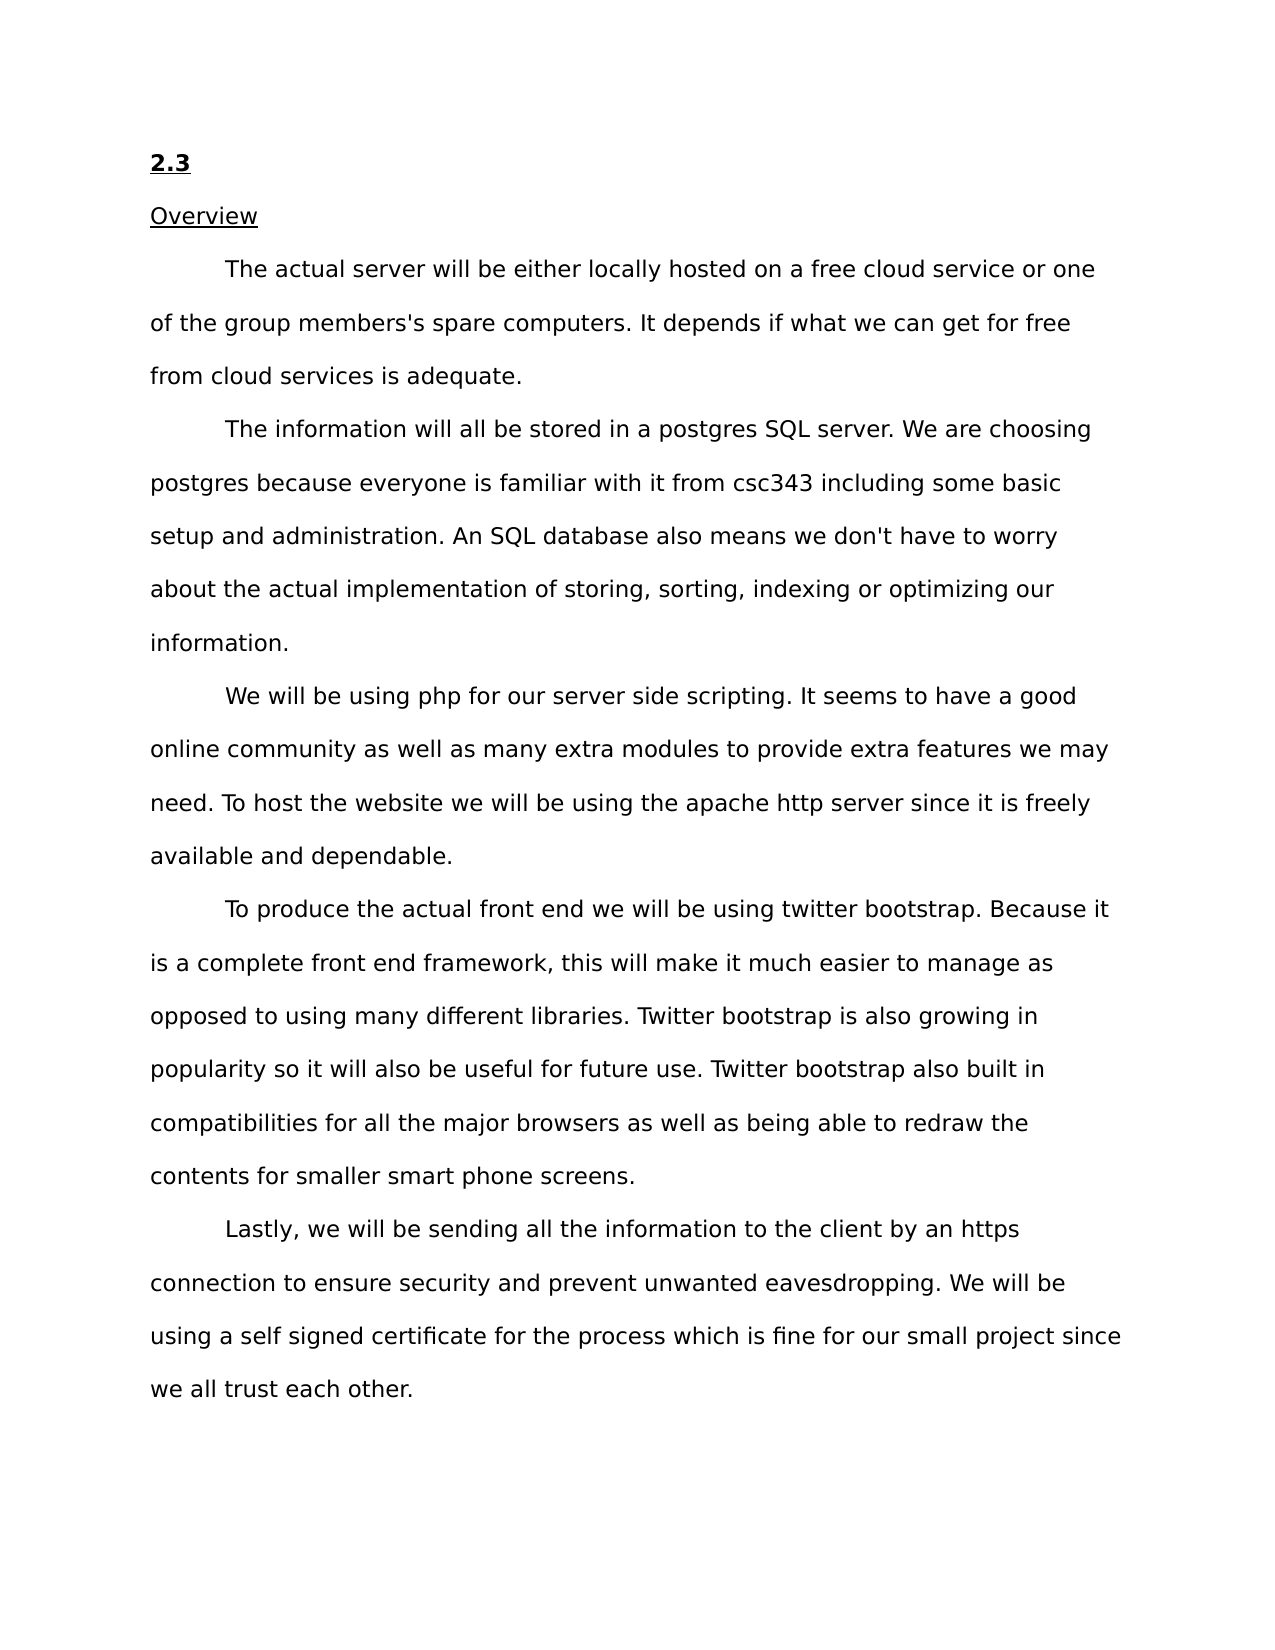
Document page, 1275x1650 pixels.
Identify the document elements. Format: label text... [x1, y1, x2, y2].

text The information will all be stored in a postgres SQL server. We are choosing postgres because everyone is familiar with it from csc343 including some basic setup and administration. An SQL database also means we don't have to worry about the actual implementation of storing, sorting, indexing or optimizing our information. [150, 417, 1125, 657]
text We will be using php for our server side scripting. It seems to have a good online community as well as many extra modules to provide extra features we may need. To host the website we will be using the apache http server since it is freely available and dependable. [150, 683, 1125, 870]
text Overview [150, 203, 1125, 230]
text 2.3 [150, 150, 1125, 177]
text To produce the actual front end we will be using twitter bootstrap. Because it is a complete front end framework, this will make it much easier to manage as opposed to using many different libraries. Twitter bootstrap is also growing in popularity so it will also be useful for future use. Twitter bootstrap also built in compatibilities for all the major browsers as well as being able to redraw the contents for smaller smart phone screens. [150, 897, 1125, 1190]
text Lastly, we will be sending all the information to the client by an https connection to ensure security and prevent unwanted eavesdropping. We will be using a self signed certificate for the process which is fine for our small project since we all trust each other. [150, 1217, 1125, 1403]
text The actual server will be either locally hosted on a free cloud service or one of the group members's spare computers. It depends if what we can get for free from cloud services is adequate. [150, 257, 1125, 390]
